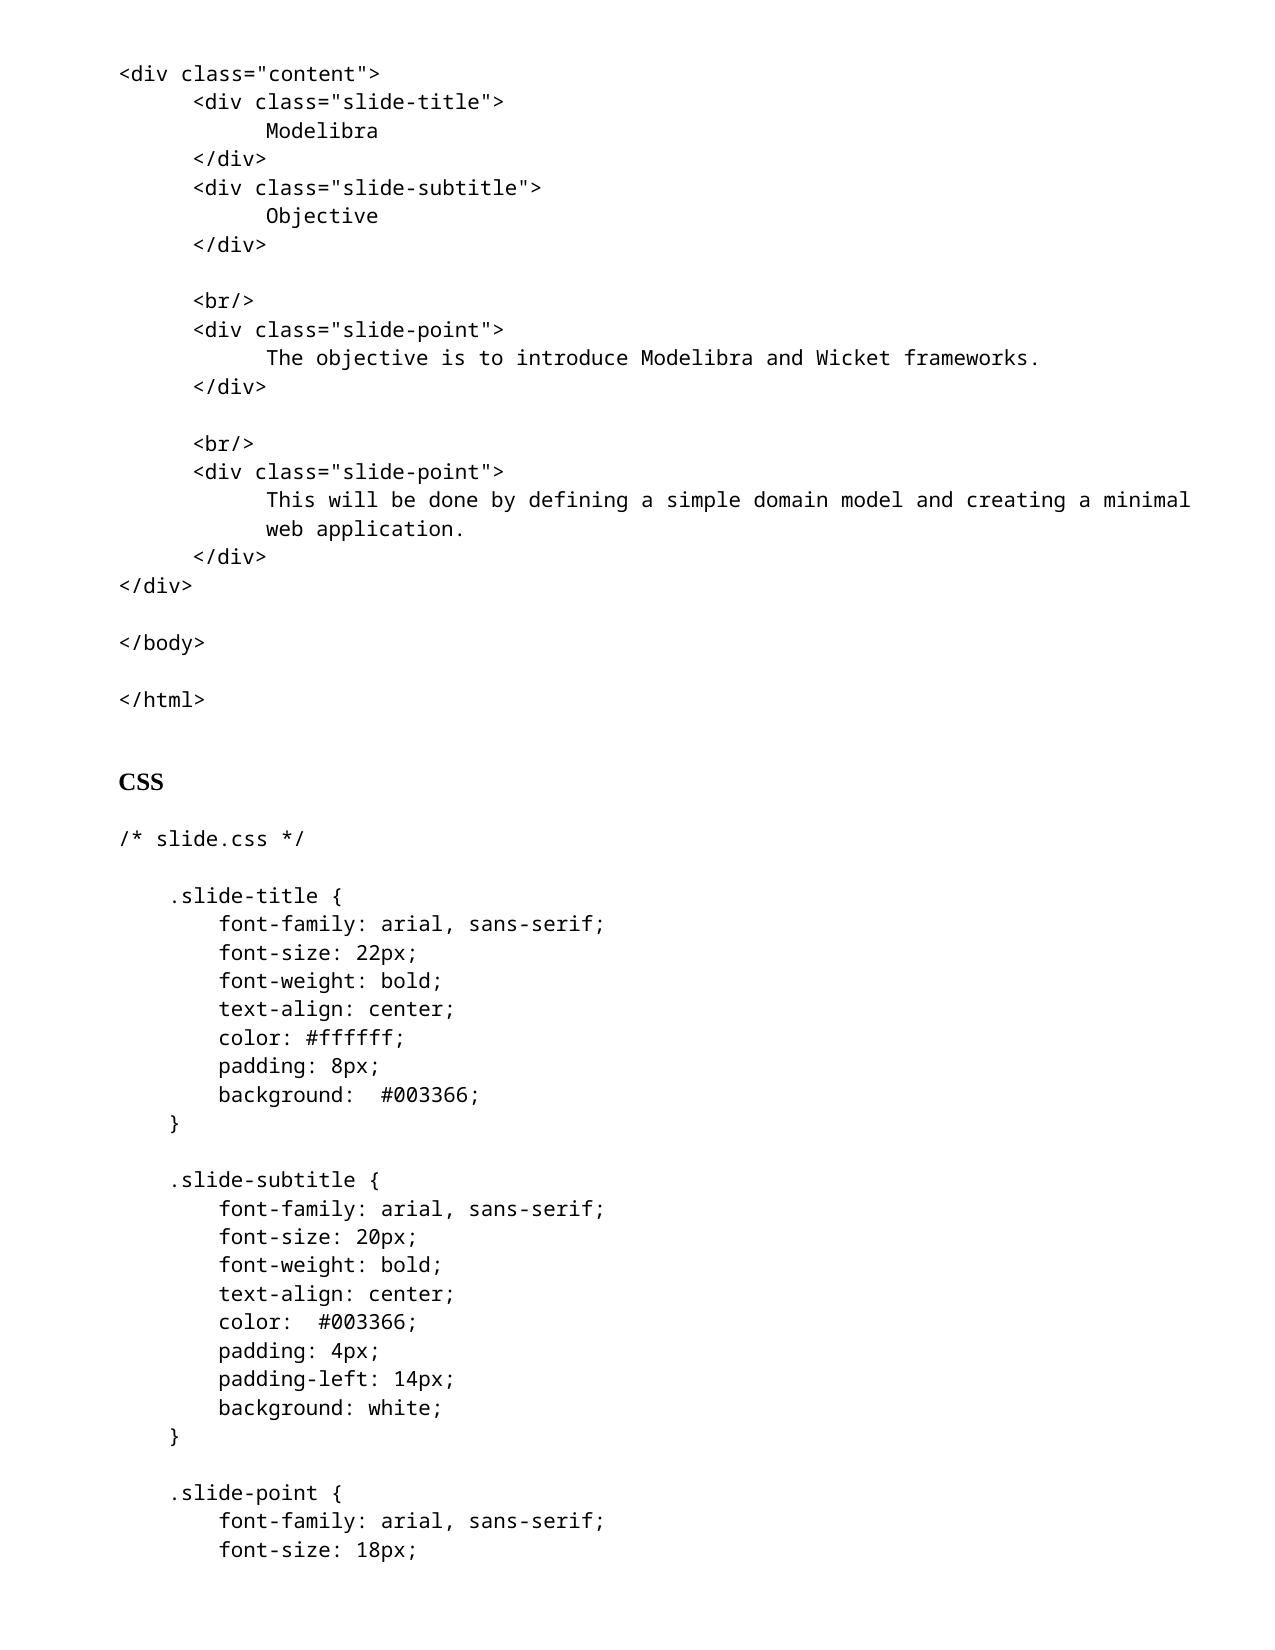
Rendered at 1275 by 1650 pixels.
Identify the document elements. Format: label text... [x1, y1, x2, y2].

text font-family: arial, sans-serif; [118, 1194, 1216, 1222]
text </div> [118, 144, 1216, 173]
text font-size: 18px; [118, 1535, 1216, 1563]
text Modelibra [118, 116, 1216, 144]
text } [118, 1421, 1216, 1449]
text /* slide.css */ [118, 824, 1216, 852]
text font-size: 22px; [118, 938, 1216, 966]
text </div> [118, 571, 1216, 599]
text font-family: arial, sans-serif; [118, 909, 1216, 938]
text <br/> [118, 287, 1216, 315]
text <div class="content"> [118, 59, 1216, 87]
text font-weight: bold; [118, 966, 1216, 994]
text background: #003366; [118, 1080, 1216, 1108]
text Objective [118, 201, 1216, 230]
text <div class="slide-title"> [118, 87, 1216, 116]
text <div class="slide-point"> [118, 315, 1216, 343]
text </div> [118, 542, 1216, 571]
text padding: 8px; [118, 1051, 1216, 1080]
text web application. [118, 514, 1216, 542]
text } [118, 1108, 1216, 1137]
text </div> [118, 230, 1216, 258]
text text-align: center; [118, 1279, 1216, 1307]
text The objective is to introduce Modelibra and Wicket frameworks. [118, 343, 1216, 372]
text padding: 4px; [118, 1336, 1216, 1364]
text <div class="slide-point"> [118, 457, 1216, 486]
text background: white; [118, 1393, 1216, 1421]
text </div> [118, 372, 1216, 400]
text This will be done by defining a simple domain model and creating a minimal [118, 486, 1216, 514]
text font-weight: bold; [118, 1251, 1216, 1279]
text font-family: arial, sans-serif; [118, 1506, 1216, 1535]
text font-size: 20px; [118, 1222, 1216, 1251]
text color: #ffffff; [118, 1023, 1216, 1051]
text </body> [118, 628, 1216, 656]
text .slide-point { [118, 1478, 1216, 1506]
text CSS [118, 768, 1216, 796]
text <br/> [118, 429, 1216, 457]
text </html> [118, 685, 1216, 713]
text .slide-subtitle { [118, 1165, 1216, 1194]
text .slide-title { [118, 881, 1216, 909]
text <div class="slide-subtitle"> [118, 173, 1216, 201]
text text-align: center; [118, 994, 1216, 1023]
text color: #003366; [118, 1307, 1216, 1336]
text padding-left: 14px; [118, 1364, 1216, 1393]
